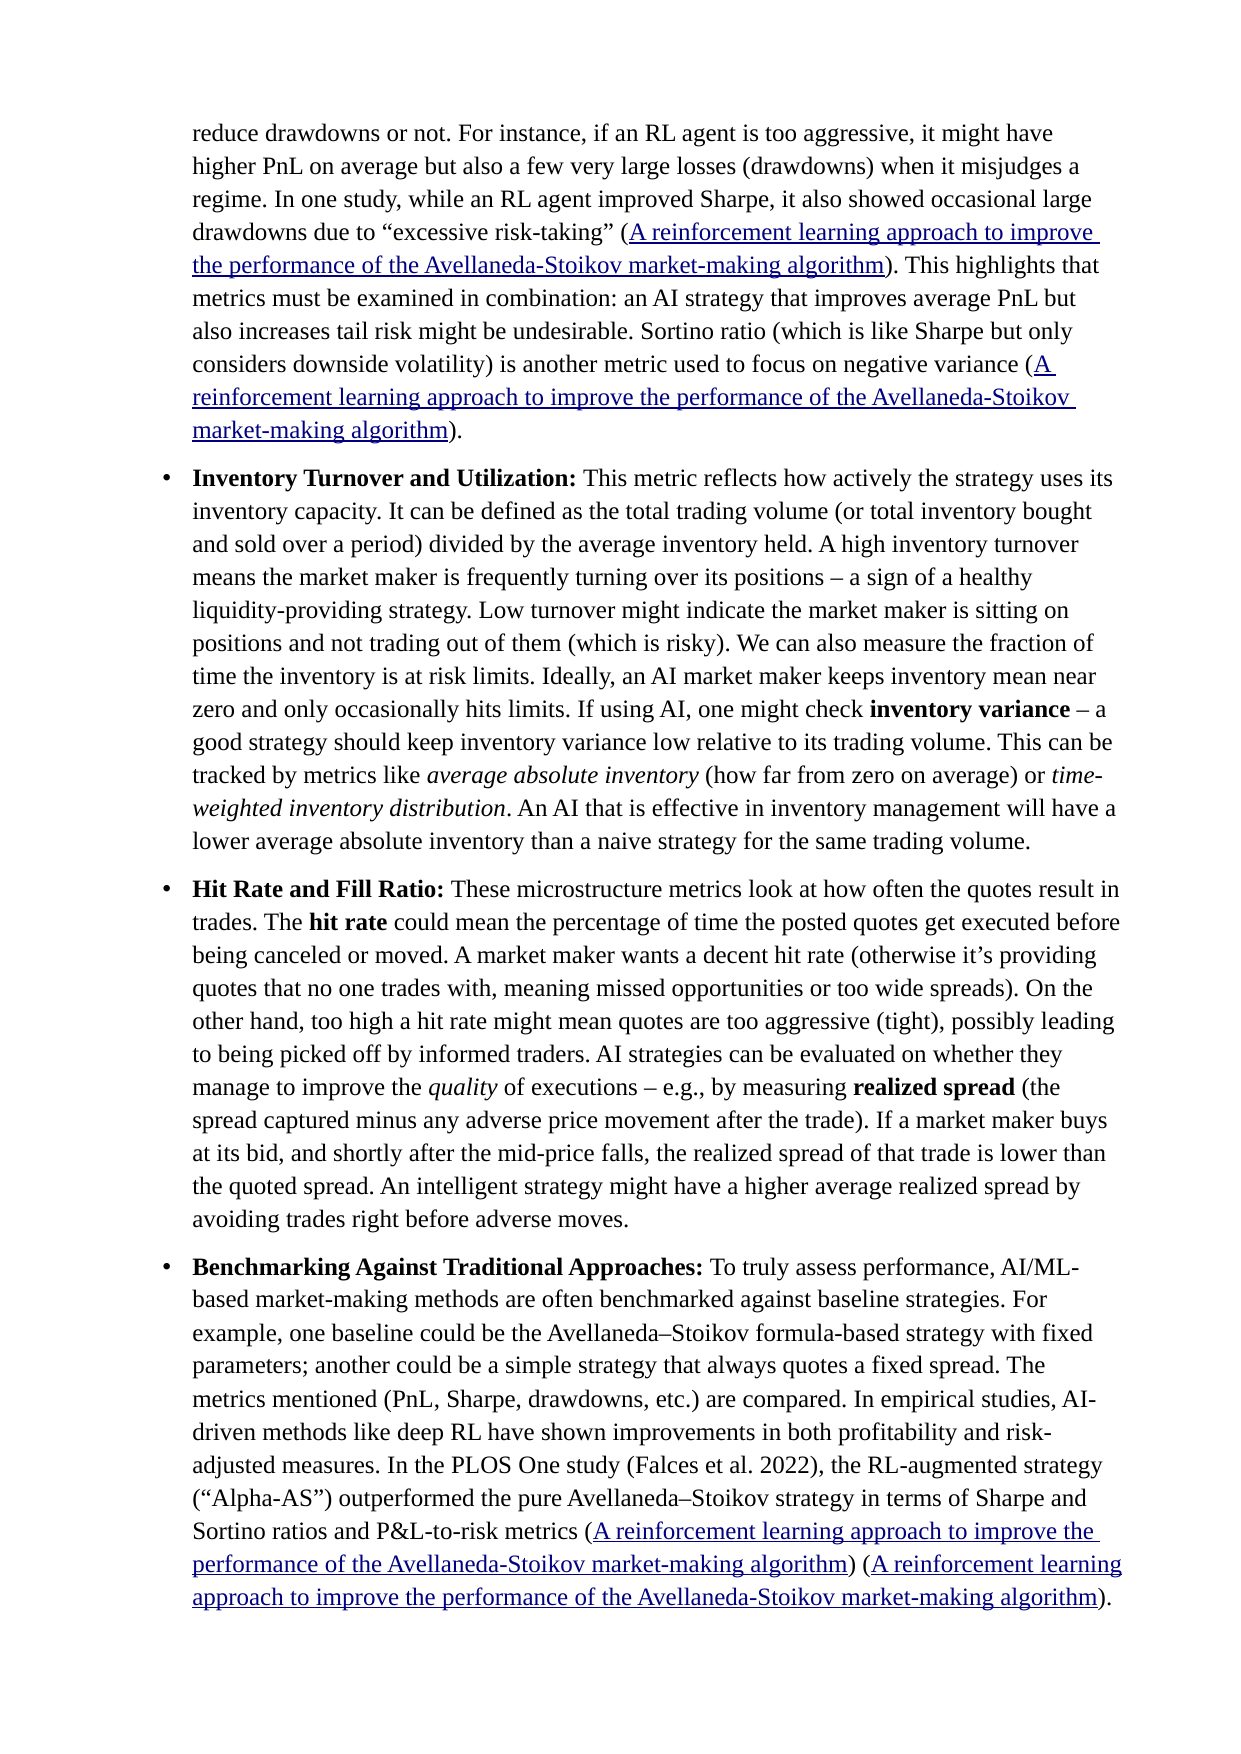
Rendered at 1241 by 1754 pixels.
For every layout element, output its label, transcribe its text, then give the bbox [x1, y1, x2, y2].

list reduce drawdowns or not. For instance, if an RL agent is too aggressive, it might have higher PnL on average but also a few very large losses (drawdowns) when it misjudges a regime. In one study, while an RL agent improved Sharpe, it also showed occasional large drawdowns due to “excessive risk-taking” (A reinforcement learning approach to improve the performance of the Avellaneda-Stoikov market-making algorithm). This highlights that metrics must be examined in combination: an AI strategy that improves average PnL but also increases tail risk might be undesirable. Sortino ratio (which is like Sharpe but only considers downside volatility) is another metric used to focus on negative variance (A reinforcement learning approach to improve the performance of the Avellaneda-Stoikov market-making algorithm). [162, 118, 1122, 444]
list Inventory Turnover and Utilization: This metric reflects how actively the strategy uses its inventory capacity. It can be defined as the total trading volume (or total inventory bought and sold over a period) divided by the average inventory held. A high inventory turnover means the market maker is frequently turning over its positions – a sign of a healthy liquidity-providing strategy. Low turnover might indicate the market maker is sitting on positions and not trading out of them (which is risky). We can also measure the fraction of time the inventory is at risk limits. Ideally, an AI market maker keeps inventory mean near zero and only occasionally hits limits. If using AI, one might check inventory variance – a good strategy should keep inventory variance low relative to its trading volume. This can be tracked by metrics like average absolute inventory (how far from zero on average) or time-weighted inventory distribution. An AI that is effective in inventory management will have a lower average absolute inventory than a naive strategy for the same trading volume. [162, 463, 1122, 855]
list Hit Rate and Fill Ratio: These microstructure metrics look at how often the quotes result in trades. The hit rate could mean the percentage of time the posted quotes get executed before being canceled or moved. A market maker wants a decent hit rate (otherwise it’s providing quotes that no one trades with, meaning missed opportunities or too wide spreads). On the other hand, too high a hit rate might mean quotes are too aggressive (tight), possibly leading to being picked off by informed traders. AI strategies can be evaluated on whether they manage to improve the quality of executions – e.g., by measuring realized spread (the spread captured minus any adverse price movement after the trade). If a market maker buys at its bid, and shortly after the mid-price falls, the realized spread of that trade is lower than the quoted spread. An intelligent strategy might have a higher average realized spread by avoiding trades right before adverse moves. [162, 874, 1122, 1233]
list Benchmarking Against Traditional Approaches: To truly assess performance, AI/ML-based market-making methods are often benchmarked against baseline strategies. For example, one baseline could be the Avellaneda–Stoikov formula-based strategy with fixed parameters; another could be a simple strategy that always quotes a fixed spread. The metrics mentioned (PnL, Sharpe, drawdowns, etc.) are compared. In empirical studies, AI-driven methods like deep RL have shown improvements in both profitability and risk-adjusted measures. In the PLOS One study (Falces et al. 2022), the RL-augmented strategy (“Alpha-AS”) outperformed the pure Avellaneda–Stoikov strategy in terms of Sharpe and Sortino ratios and P&L-to-risk metrics (A reinforcement learning approach to improve the performance of the Avellaneda-Stoikov market-making algorithm) (A reinforcement learning approach to improve the performance of the Avellaneda-Stoikov market-making algorithm). [162, 1252, 1122, 1611]
